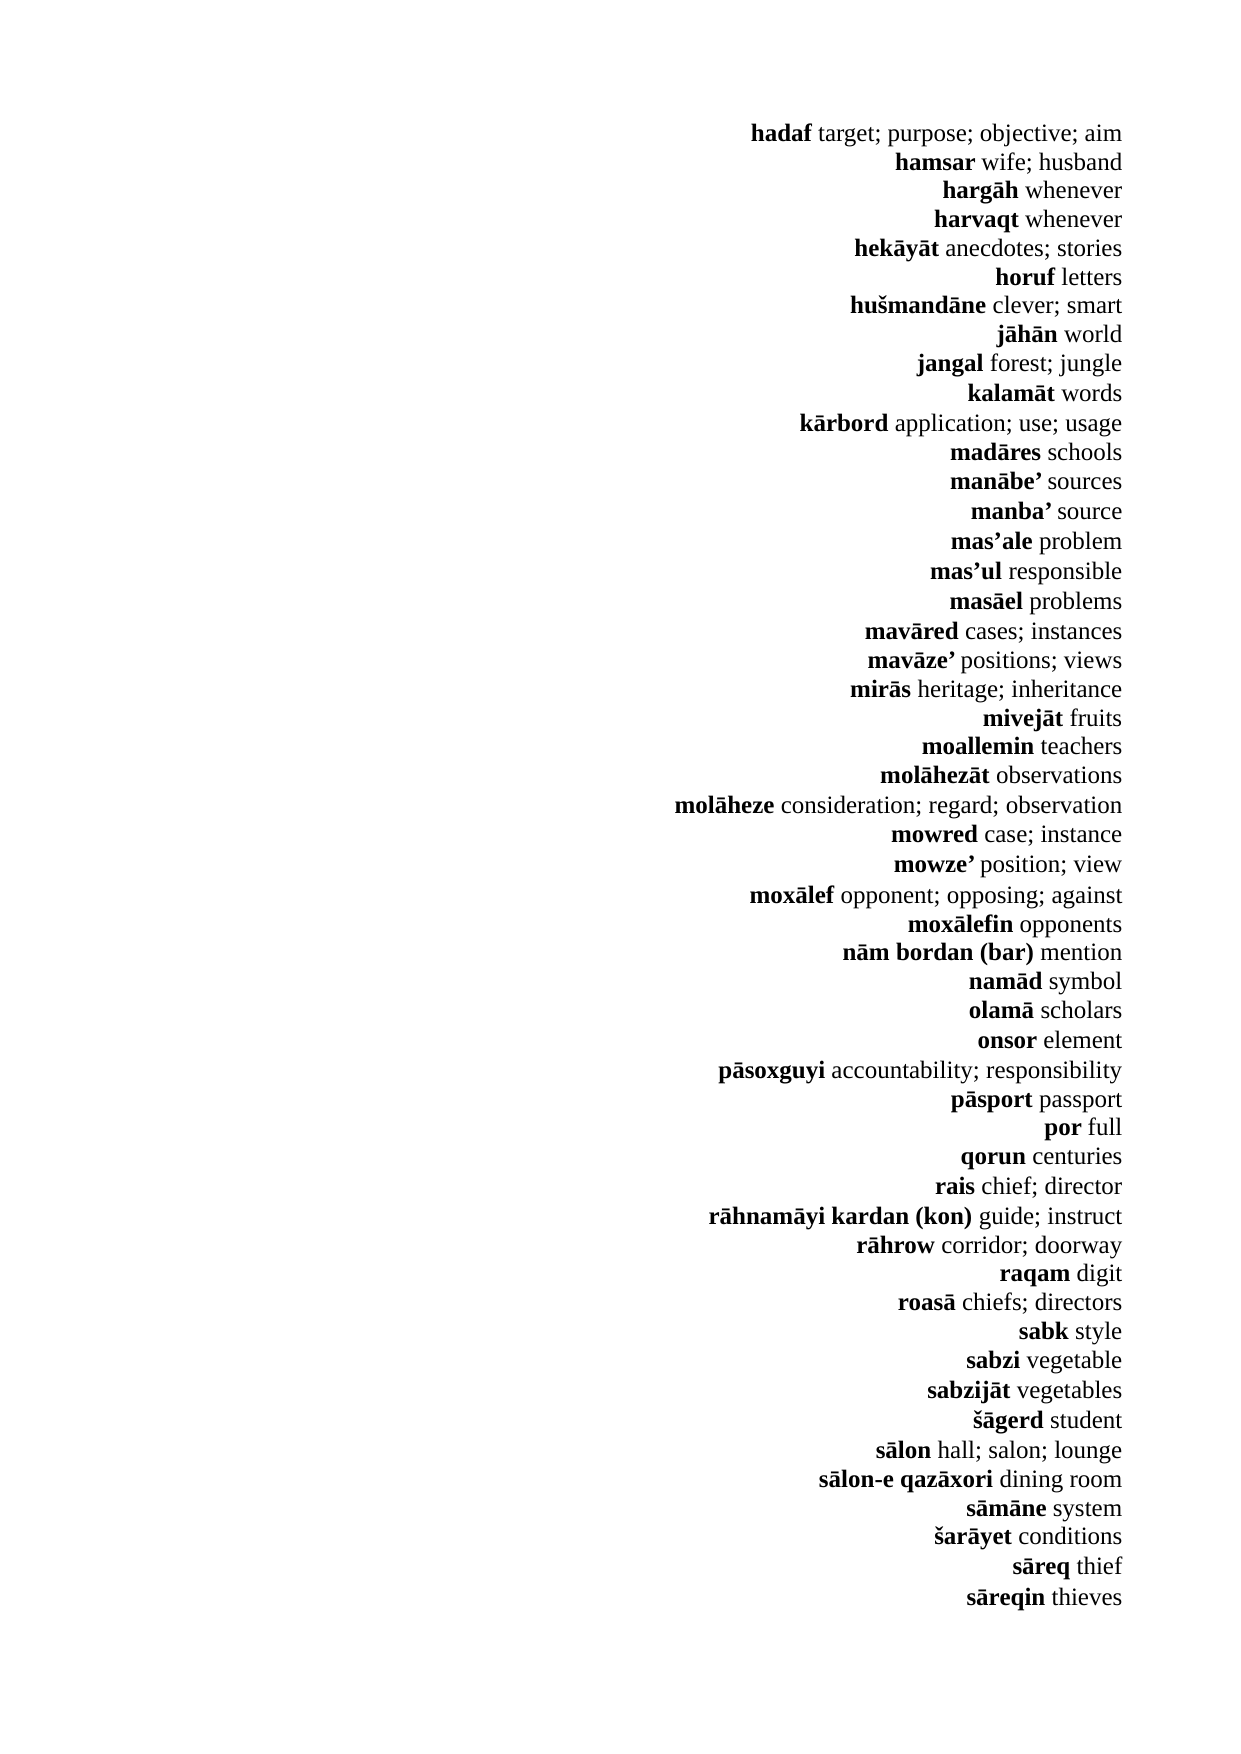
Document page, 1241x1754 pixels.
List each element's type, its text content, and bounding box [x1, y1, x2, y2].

text hadaf target; purpose; objective; aim [118, 118, 1122, 147]
text mas’ale problem [118, 526, 1122, 555]
text rāhnamāyi kardan (kon) guide; instruct [118, 1201, 1122, 1230]
text sāreq thief [118, 1551, 1122, 1580]
text jangal forest; jungle [118, 348, 1122, 377]
text mavāze’ positions; views [118, 645, 1122, 674]
text roasā chiefs; directors [118, 1287, 1122, 1316]
text sāmāne system [118, 1493, 1122, 1521]
text raqam digit [118, 1259, 1122, 1287]
text manābe’ sources [118, 466, 1122, 494]
text rais chief; director [118, 1171, 1122, 1200]
text hargāh whenever [118, 176, 1122, 204]
text horuf letters [118, 262, 1122, 291]
text kārbord application; use; usage [118, 408, 1122, 437]
text mowze’ position; view [118, 849, 1122, 878]
text pāsoxguyi accountability; responsibility [118, 1055, 1122, 1084]
text sālon hall; salon; lounge [118, 1435, 1122, 1464]
text pāsport passport [118, 1084, 1122, 1113]
text šarāyet conditions [118, 1521, 1122, 1550]
text manba’ source [118, 496, 1122, 525]
text qorun centuries [118, 1141, 1122, 1170]
text kalamāt words [118, 378, 1122, 407]
text sabzijāt vegetables [118, 1375, 1122, 1404]
text hamsar wife; husband [118, 147, 1122, 176]
text harvaqt whenever [118, 204, 1122, 233]
text sāreqin thieves [118, 1582, 1122, 1610]
text madāres schools [118, 437, 1122, 466]
text jāhān world [118, 319, 1122, 348]
text namād symbol [118, 966, 1122, 995]
text mas’ul responsible [118, 556, 1122, 585]
text mavāred cases; instances [118, 616, 1122, 645]
text sabzi vegetable [118, 1345, 1122, 1373]
text masāel problems [118, 586, 1122, 615]
text hekāyāt anecdotes; stories [118, 233, 1122, 262]
text onsor element [118, 1025, 1122, 1054]
text šāgerd student [118, 1405, 1122, 1434]
text rāhrow corridor; doorway [118, 1230, 1122, 1259]
text olamā scholars [118, 995, 1122, 1024]
text molāhezāt observations [118, 761, 1122, 789]
text mowred case; instance [118, 819, 1122, 848]
text mivejāt fruits [118, 703, 1122, 731]
text mirās heritage; inheritance [118, 674, 1122, 703]
text sālon-e qazāxori dining room [118, 1464, 1122, 1493]
text sabk style [118, 1316, 1122, 1345]
text moxālef opponent; opposing; against [118, 880, 1122, 909]
text hušmandāne clever; smart [118, 291, 1122, 319]
text moxālefin opponents [118, 909, 1122, 937]
text nām bordan (bar) mention [118, 937, 1122, 966]
text molāheze consideration; regard; observation [118, 790, 1122, 819]
text moallemin teachers [118, 731, 1122, 760]
text por full [118, 1113, 1122, 1141]
